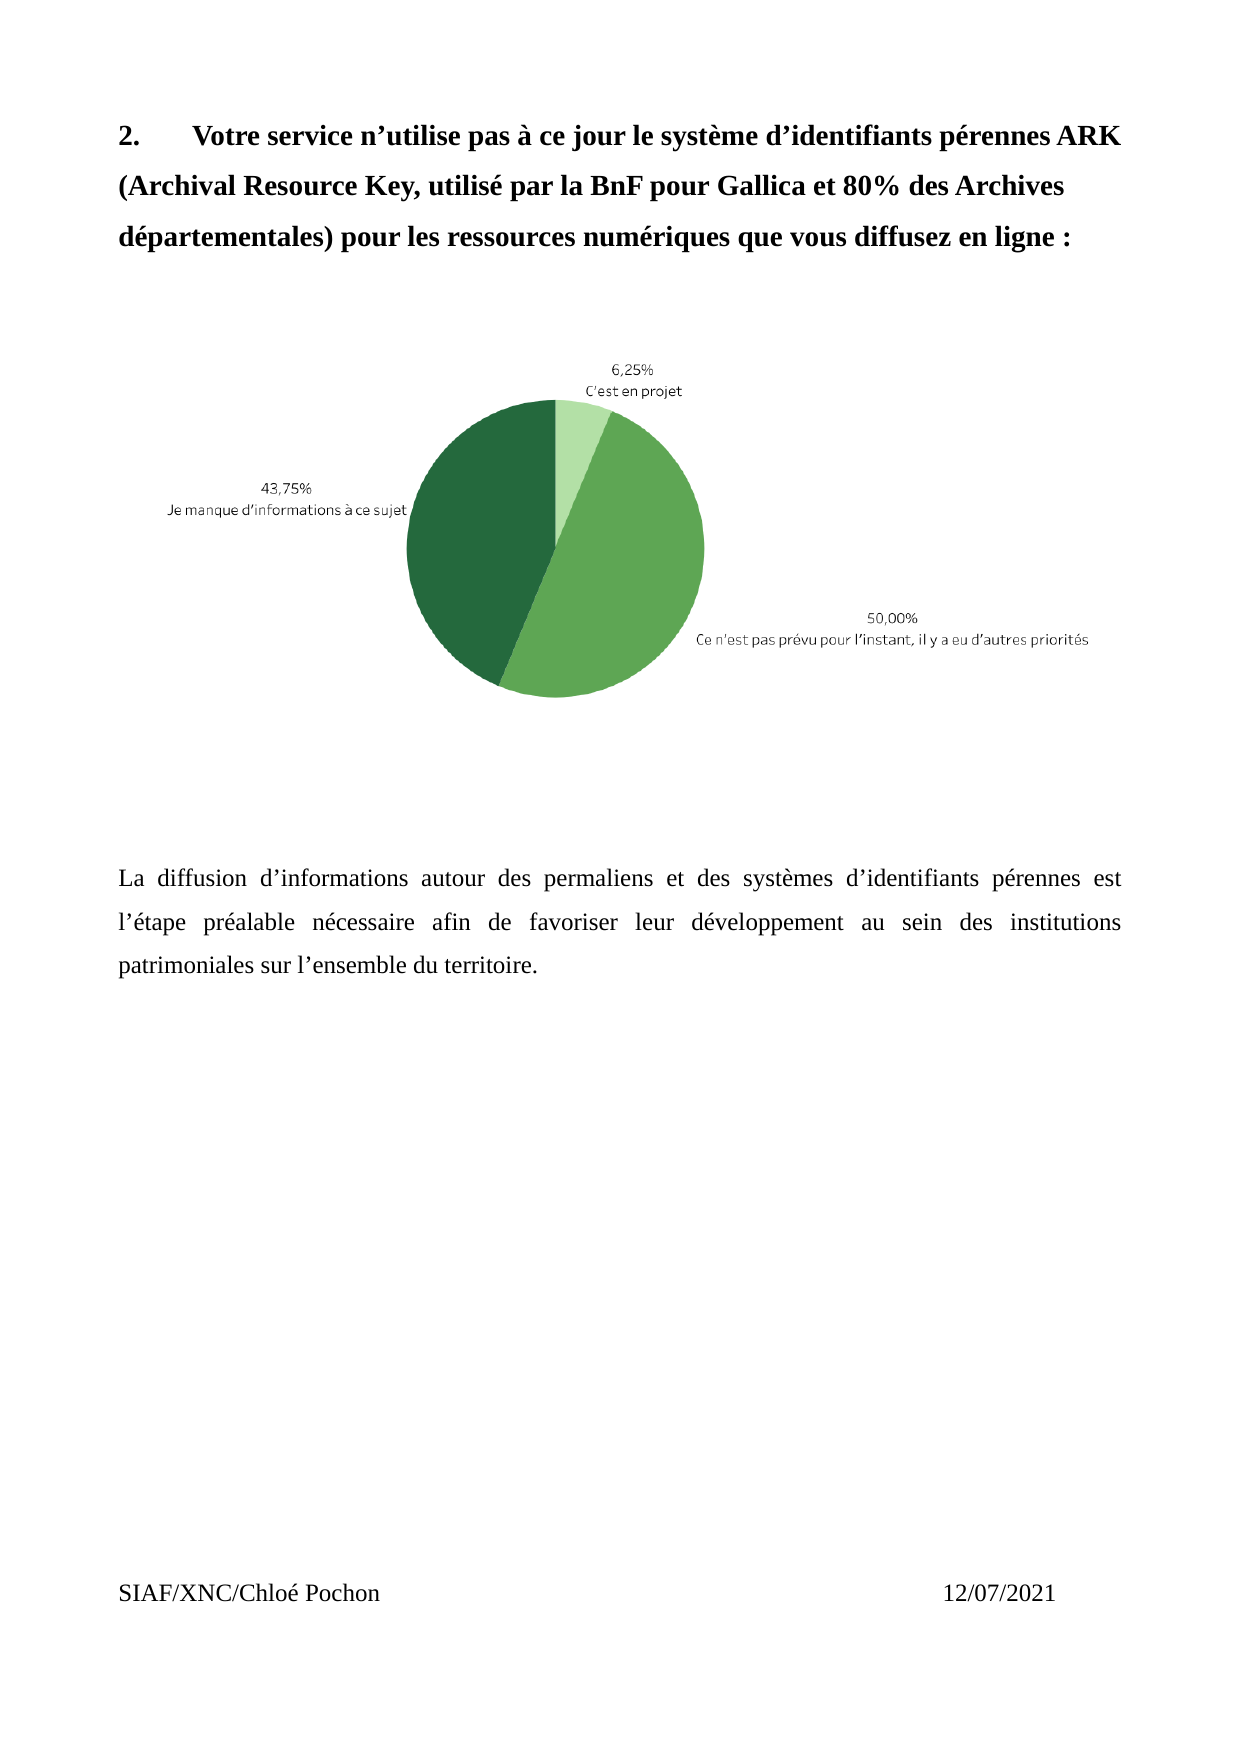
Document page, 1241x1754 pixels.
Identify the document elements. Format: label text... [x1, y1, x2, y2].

text La diffusion d’informations autour des permaliens et des systèmes d’identifiants pérennes est l’étape préalable nécessaire afin de favoriser leur développement au sein des institutions patrimoniales sur l’ensemble du territoire. [118, 863, 1122, 978]
picture [140, 317, 1096, 720]
subtitle 2. Votre service n’utilise pas à ce jour le système d’identifiants pérennes ARK (Archival Resource Key, utilisé par la BnF pour Gallica et 80% des Archives départementales) pour les ressources numériques que vous diffusez en ligne : [118, 118, 1122, 252]
